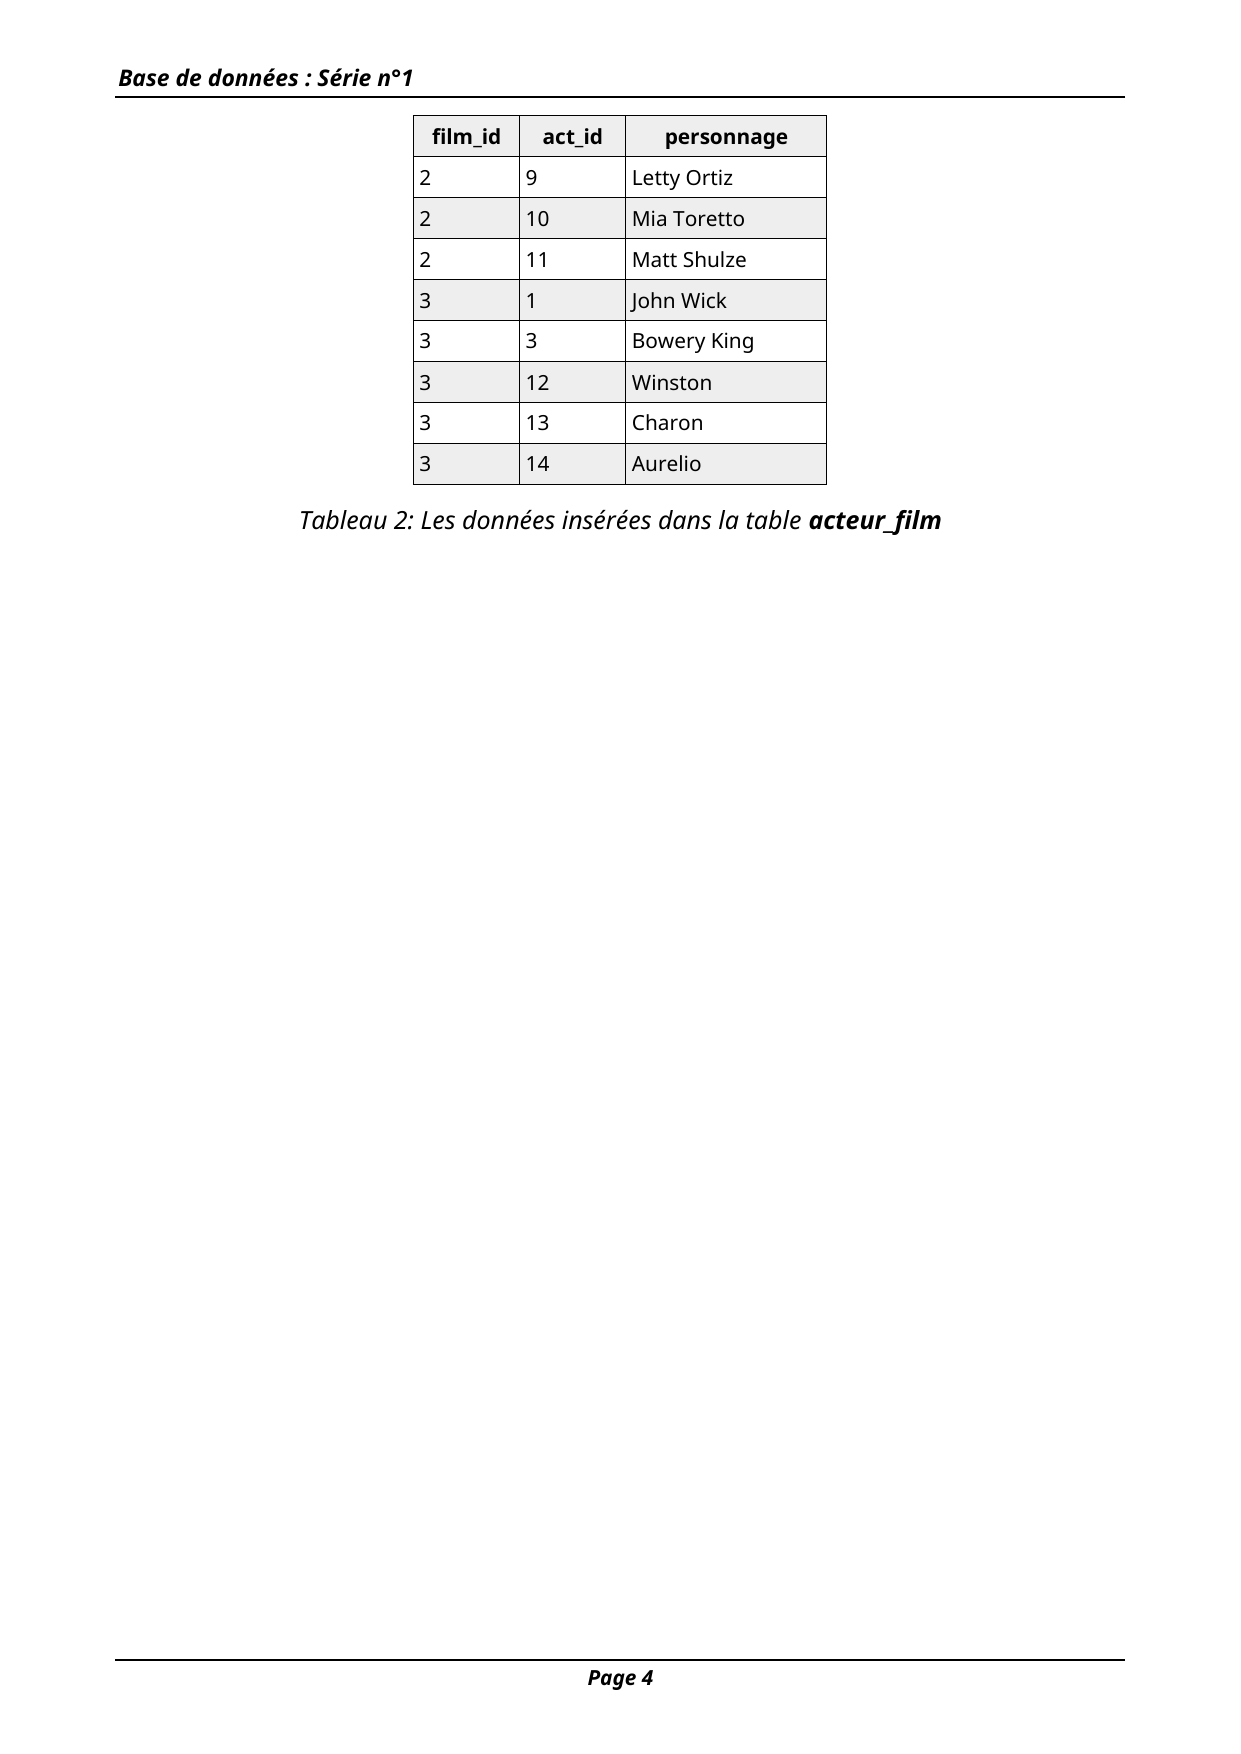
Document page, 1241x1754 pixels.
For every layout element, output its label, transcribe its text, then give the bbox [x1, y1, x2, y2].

table_cell Matt Shulze [626, 239, 826, 279]
table_header act_id [520, 116, 625, 156]
table_cell Letty Ortiz [626, 157, 826, 197]
table_cell 14 [520, 444, 625, 484]
table_cell Aurelio [626, 444, 826, 484]
table_cell 3 [414, 403, 519, 443]
table_header personnage [626, 116, 826, 156]
table_header film_id [414, 116, 519, 156]
table_cell Mia Toretto [626, 198, 826, 238]
table_cell 10 [520, 198, 625, 238]
table_cell 11 [520, 239, 625, 279]
table_cell John Wick [626, 280, 826, 320]
table_cell 9 [520, 157, 625, 197]
table_header [118, 110, 1122, 491]
table_cell 3 [414, 362, 519, 402]
table_cell 3 [520, 321, 625, 361]
table_cell 3 [414, 321, 519, 361]
table_cell Winston [626, 362, 826, 402]
table_cell 2 [414, 198, 519, 238]
table_cell 3 [414, 280, 519, 320]
table_cell 12 [520, 362, 625, 402]
table_cell 2 [414, 157, 519, 197]
table_cell Charon [626, 403, 826, 443]
table_cell 3 [414, 444, 519, 484]
table_cell 1 [520, 280, 625, 320]
table_cell 13 [520, 403, 625, 443]
table_cell Bowery King [626, 321, 826, 361]
text Tableau 2: Les données insérées dans la table acteur_film [118, 503, 1122, 537]
table_cell 2 [414, 239, 519, 279]
